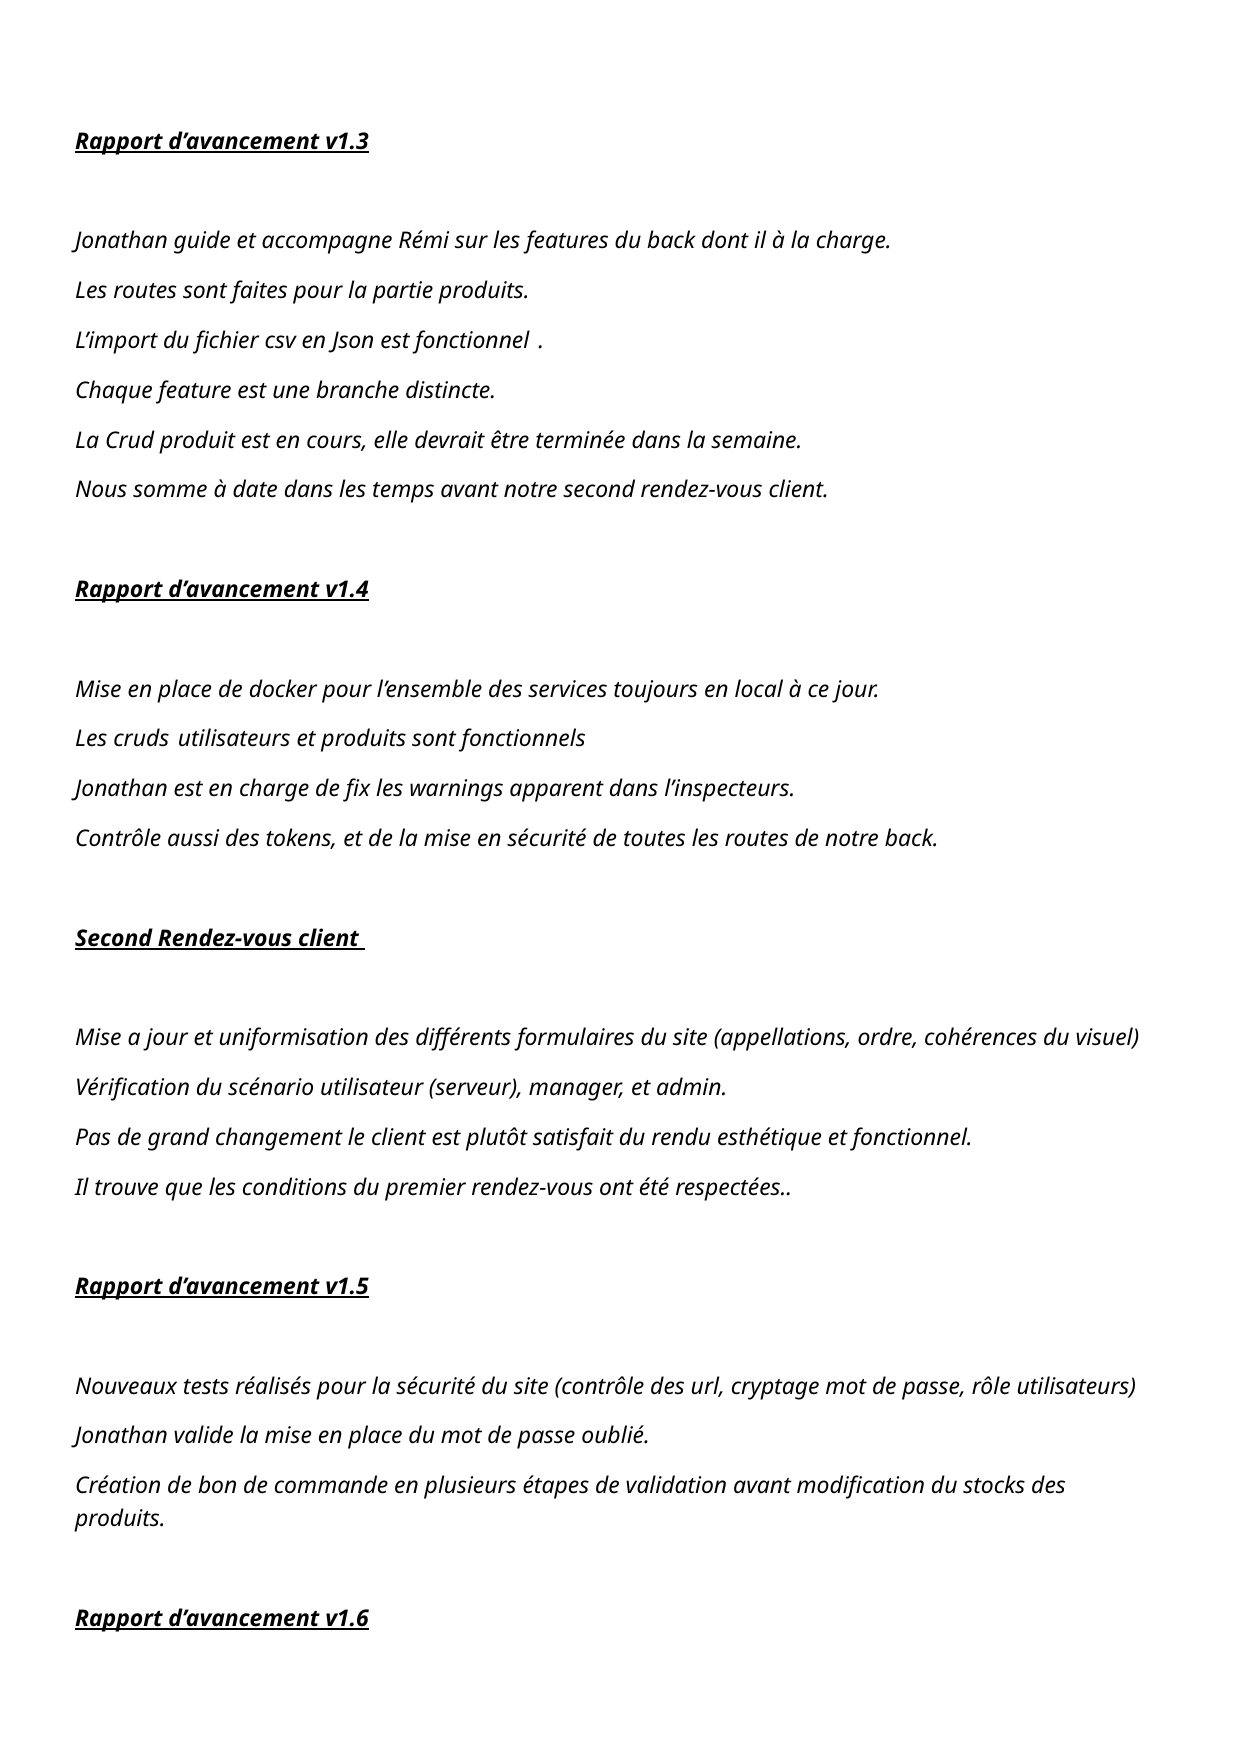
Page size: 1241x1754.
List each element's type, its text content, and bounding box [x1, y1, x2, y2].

text Rapport d’avancement v1.5 [75, 1270, 1165, 1301]
text Rapport d’avancement v1.4 [75, 573, 1165, 604]
text Second Rendez-vous client [75, 921, 1165, 953]
text Il trouve que les conditions du premier rendez-vous ont été respectées.. [75, 1170, 1165, 1202]
text Chaque feature est une branche distincte. [75, 374, 1165, 405]
text Nouveaux tests réalisés pour la sécurité du site (contrôle des url, cryptage mot de passe, rôle utilisateurs) [75, 1369, 1165, 1401]
text Jonathan guide et accompagne Rémi sur les features du back dont il à la charge. [75, 224, 1165, 256]
text L’import du fichier csv en Json est fonctionnel . [75, 324, 1165, 355]
text Jonathan valide la mise en place du mot de passe oublié. [75, 1419, 1165, 1451]
text Jonathan est en charge de fix les warnings apparent dans l’inspecteurs. [75, 772, 1165, 803]
text Rapport d’avancement v1.6 [75, 1602, 1165, 1633]
text Vérification du scénario utilisateur (serveur), manager, et admin. [75, 1071, 1165, 1102]
text Les routes sont faites pour la partie produits. [75, 274, 1165, 305]
text La Crud produit est en cours, elle devrait être terminée dans la semaine. [75, 423, 1165, 455]
text Mise en place de docker pour l’ensemble des services toujours en local à ce jour. [75, 672, 1165, 704]
text Contrôle aussi des tokens, et de la mise en sécurité de toutes les routes de notre back. [75, 822, 1165, 853]
text Rapport d’avancement v1.3 [75, 125, 1165, 156]
text Mise a jour et uniformisation des différents formulaires du site (appellations, ordre, cohérences du visuel) [75, 1021, 1165, 1052]
text Nous somme à date dans les temps avant notre second rendez-vous client. [75, 473, 1165, 504]
text Pas de grand changement le client est plutôt satisfait du rendu esthétique et fonctionnel. [75, 1121, 1165, 1152]
text Les cruds utilisateurs et produits sont fonctionnels [75, 722, 1165, 753]
text Création de bon de commande en plusieurs étapes de validation avant modification du stocks des produits. [75, 1469, 1165, 1533]
